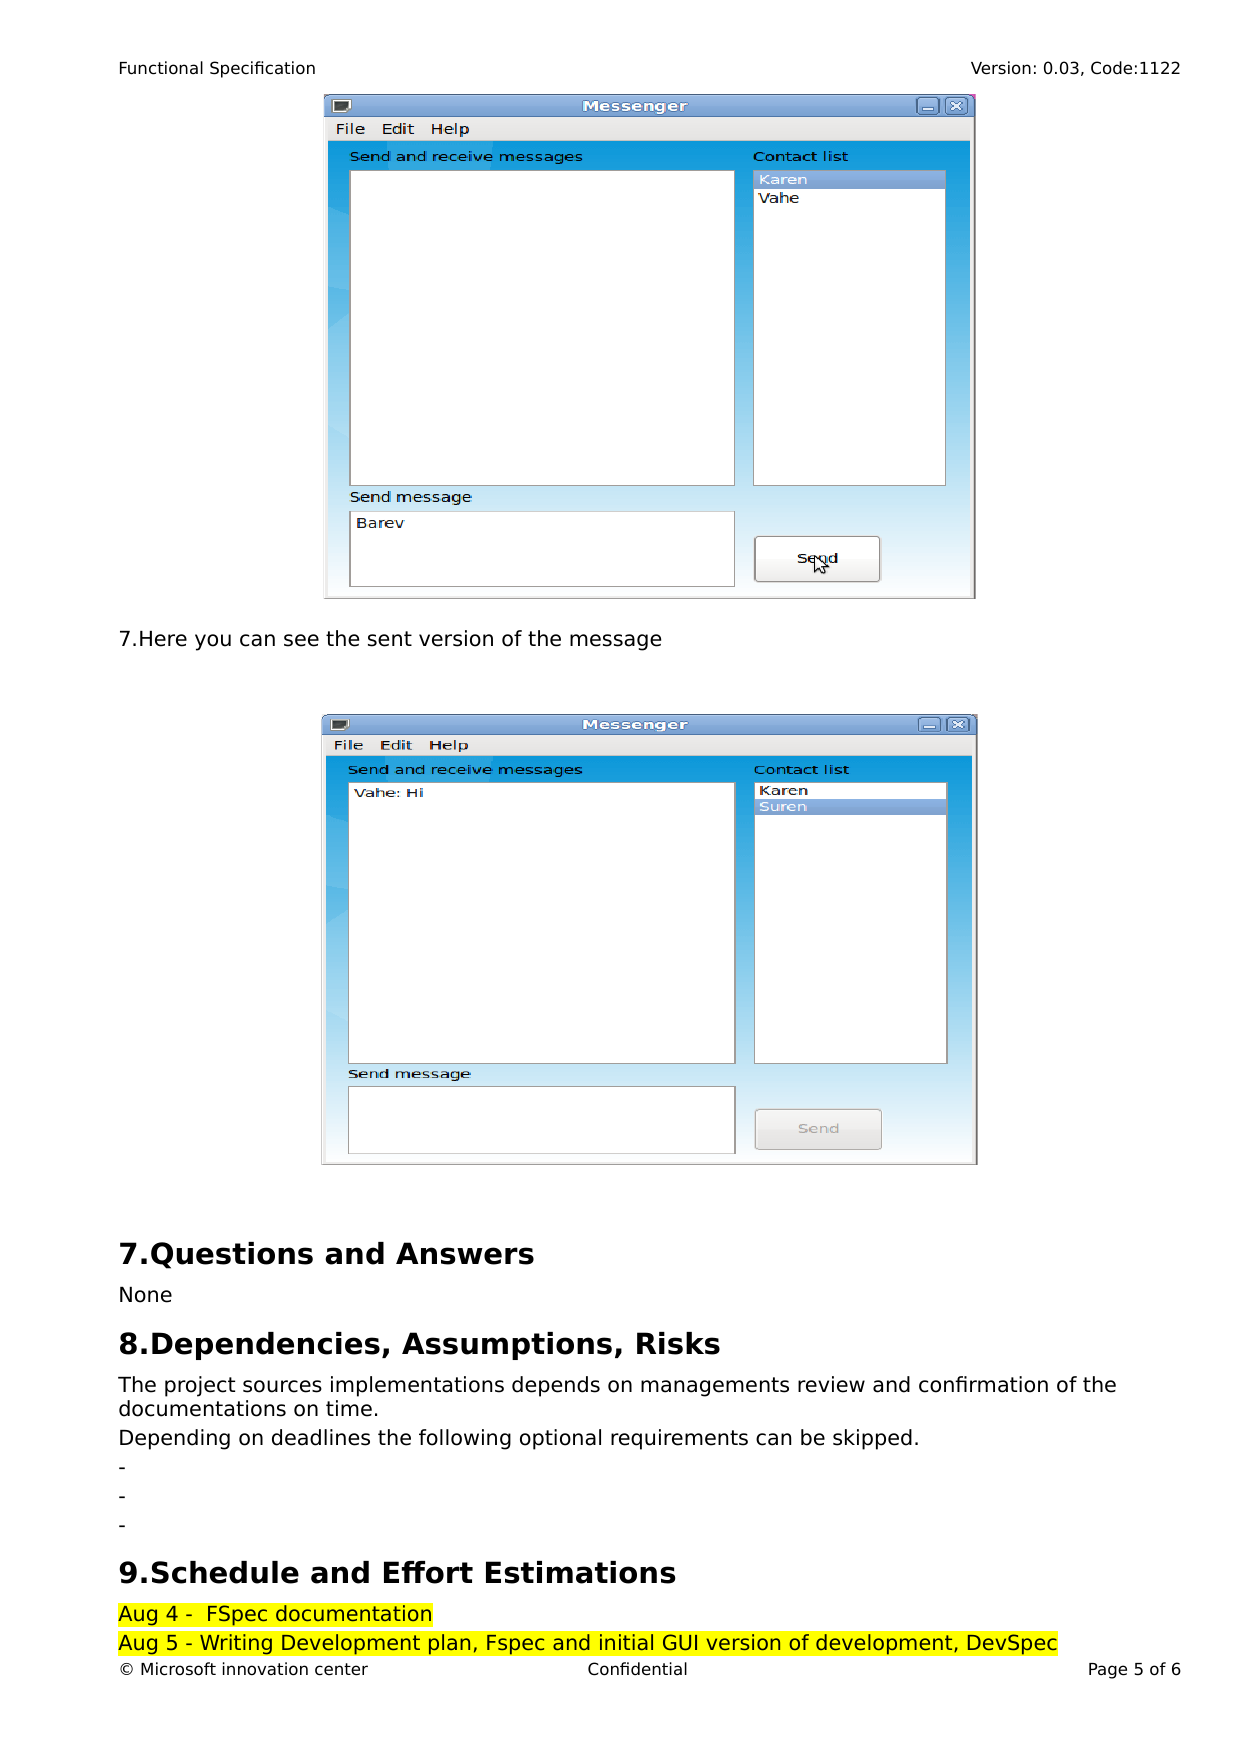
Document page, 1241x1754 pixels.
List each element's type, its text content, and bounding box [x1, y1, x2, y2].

text - [118, 1455, 1181, 1479]
text - [118, 1484, 1181, 1508]
list Here you can see the sent version of the message [118, 627, 1181, 651]
text The project sources implementations depends on managements review and confirmation of the documentations on time. [118, 1373, 1181, 1421]
text None [118, 1283, 1181, 1308]
subtitle Questions and Answers [118, 1238, 1181, 1272]
subtitle Dependencies, Assumptions, Risks [118, 1327, 1181, 1361]
subtitle Schedule and Effort Estimations [118, 1557, 1181, 1591]
text Aug 4 - FSpec documentation [118, 1602, 1181, 1627]
text - [118, 1513, 1181, 1537]
text Depending on deadlines the following optional requirements can be skipped. [118, 1426, 1181, 1450]
text Aug 5 - Writing Development plan, Fspec and initial GUI version of development, DevSpec [118, 1631, 1181, 1656]
